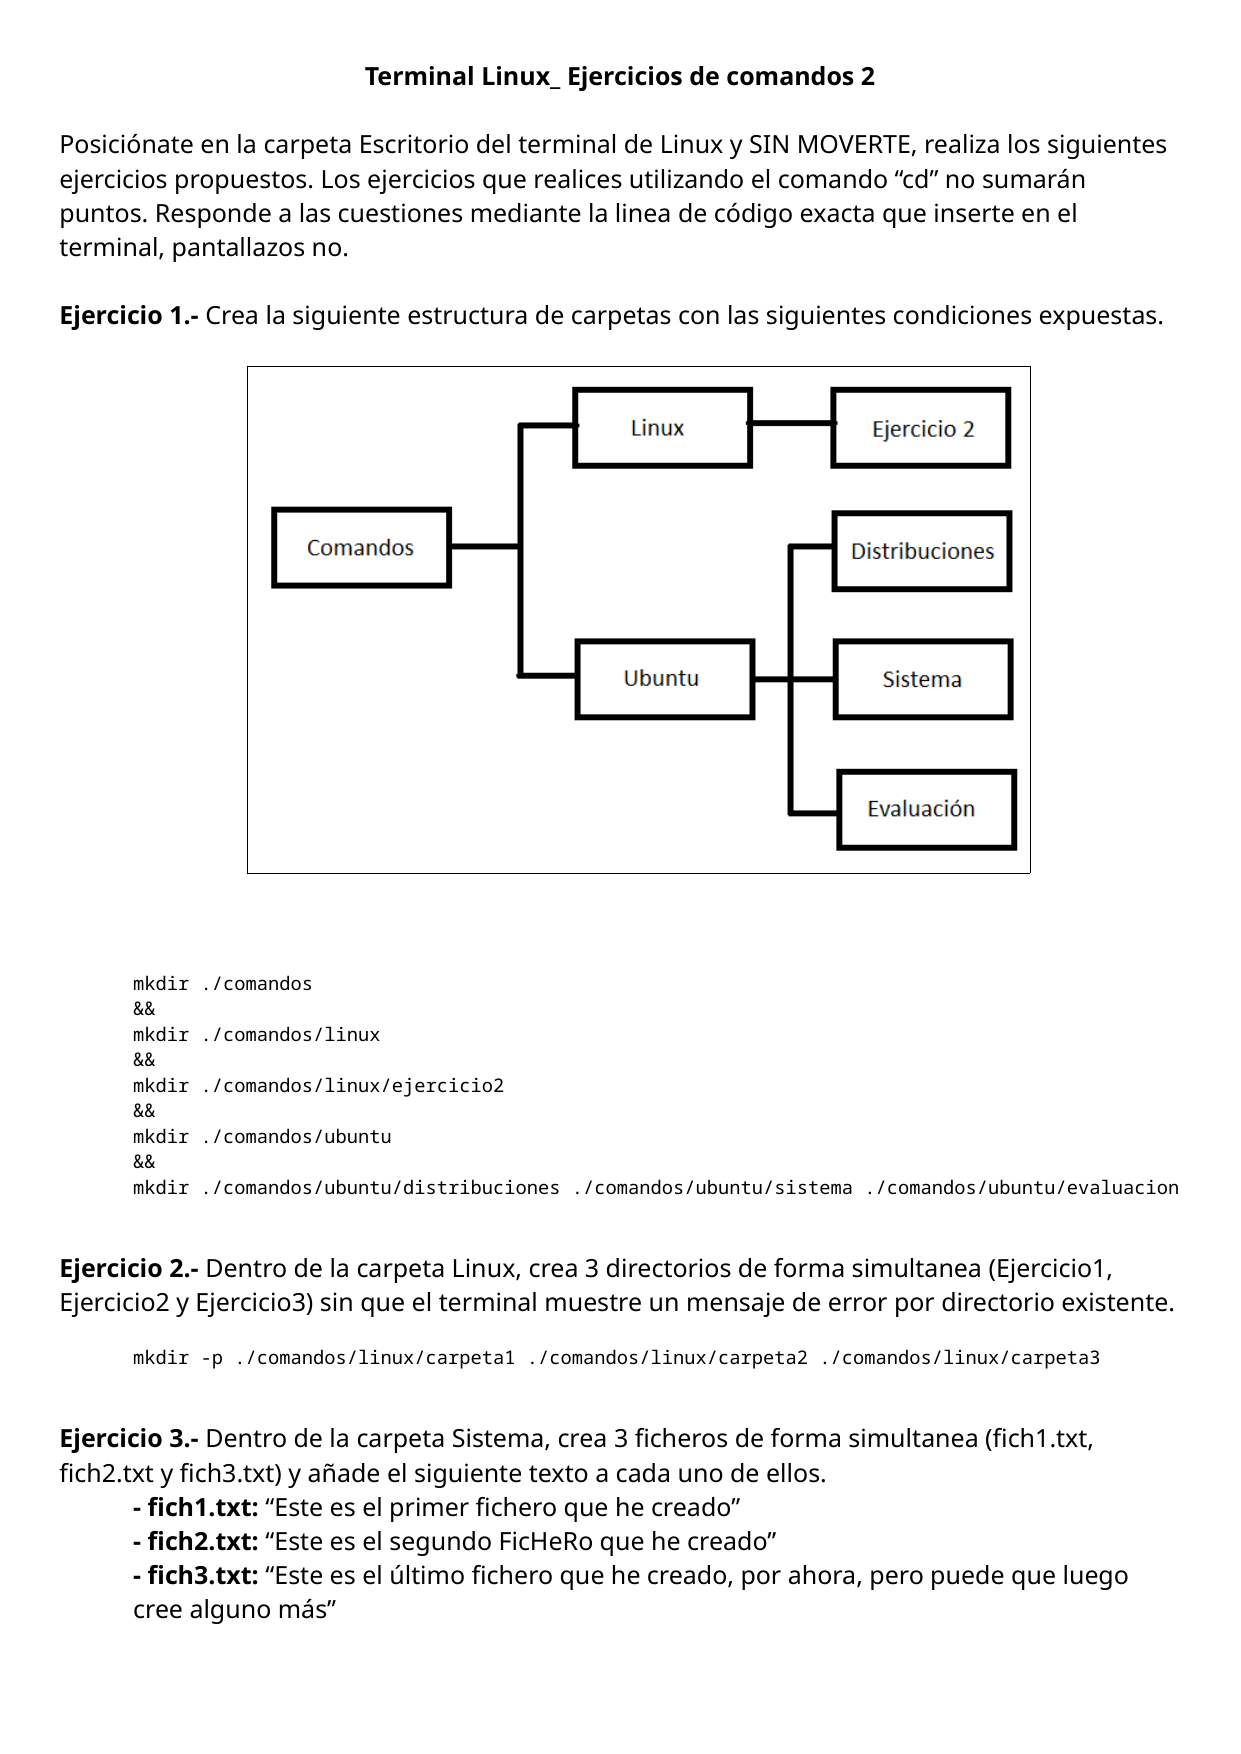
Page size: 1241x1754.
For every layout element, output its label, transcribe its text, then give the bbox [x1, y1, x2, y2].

text mkdir ./comandos [59, 970, 1181, 996]
text mkdir ./comandos/ubuntu [59, 1123, 1181, 1149]
text Ejercicio 1.- Crea la siguiente estructura de carpetas con las siguientes condiciones expuestas. [59, 297, 1181, 332]
text && [59, 1149, 1181, 1174]
text Posiciónate en la carpeta Escritorio del terminal de Linux y SIN MOVERTE, realiza los siguientes ejercicios propuestos. Los ejercicios que realices utilizando el comando “cd” no sumarán puntos. Responde a las cuestiones mediante la linea de código exacta que inserte en el terminal, pantallazos no. [59, 127, 1181, 263]
text Ejercicio 3.- Dentro de la carpeta Sistema, crea 3 ficheros de forma simultanea (fich1.txt, fich2.txt y fich3.txt) y añade el siguiente texto a cada uno de ellos. [59, 1421, 1181, 1489]
text && [59, 1098, 1181, 1123]
text - fich3.txt: “Este es el último fichero que he creado, por ahora, pero puede que luego cree alguno más” [133, 1557, 1181, 1626]
text mkdir ./comandos/ubuntu/distribuciones ./comandos/ubuntu/sistema ./comandos/ubuntu/evaluacion [59, 1174, 1181, 1200]
text mkdir -p ./comandos/linux/carpeta1 ./comandos/linux/carpeta2 ./comandos/linux/carpeta3 [59, 1344, 1181, 1370]
text - fich1.txt: “Este es el primer fichero que he creado” [133, 1489, 1181, 1523]
text mkdir ./comandos/linux/ejercicio2 [59, 1072, 1181, 1098]
picture [249, 368, 1028, 871]
text mkdir ./comandos/linux [59, 1021, 1181, 1047]
text - fich2.txt: “Este es el segundo FicHeRo que he creado” [133, 1523, 1181, 1557]
text && [59, 1047, 1181, 1072]
text Ejercicio 2.- Dentro de la carpeta Linux, crea 3 directorios de forma simultanea (Ejercicio1, Ejercicio2 y Ejercicio3) sin que el terminal muestre un mensaje de error por directorio existente. [59, 1251, 1181, 1319]
text && [59, 996, 1181, 1021]
text Terminal Linux_ Ejercicios de comandos 2 [59, 59, 1181, 93]
